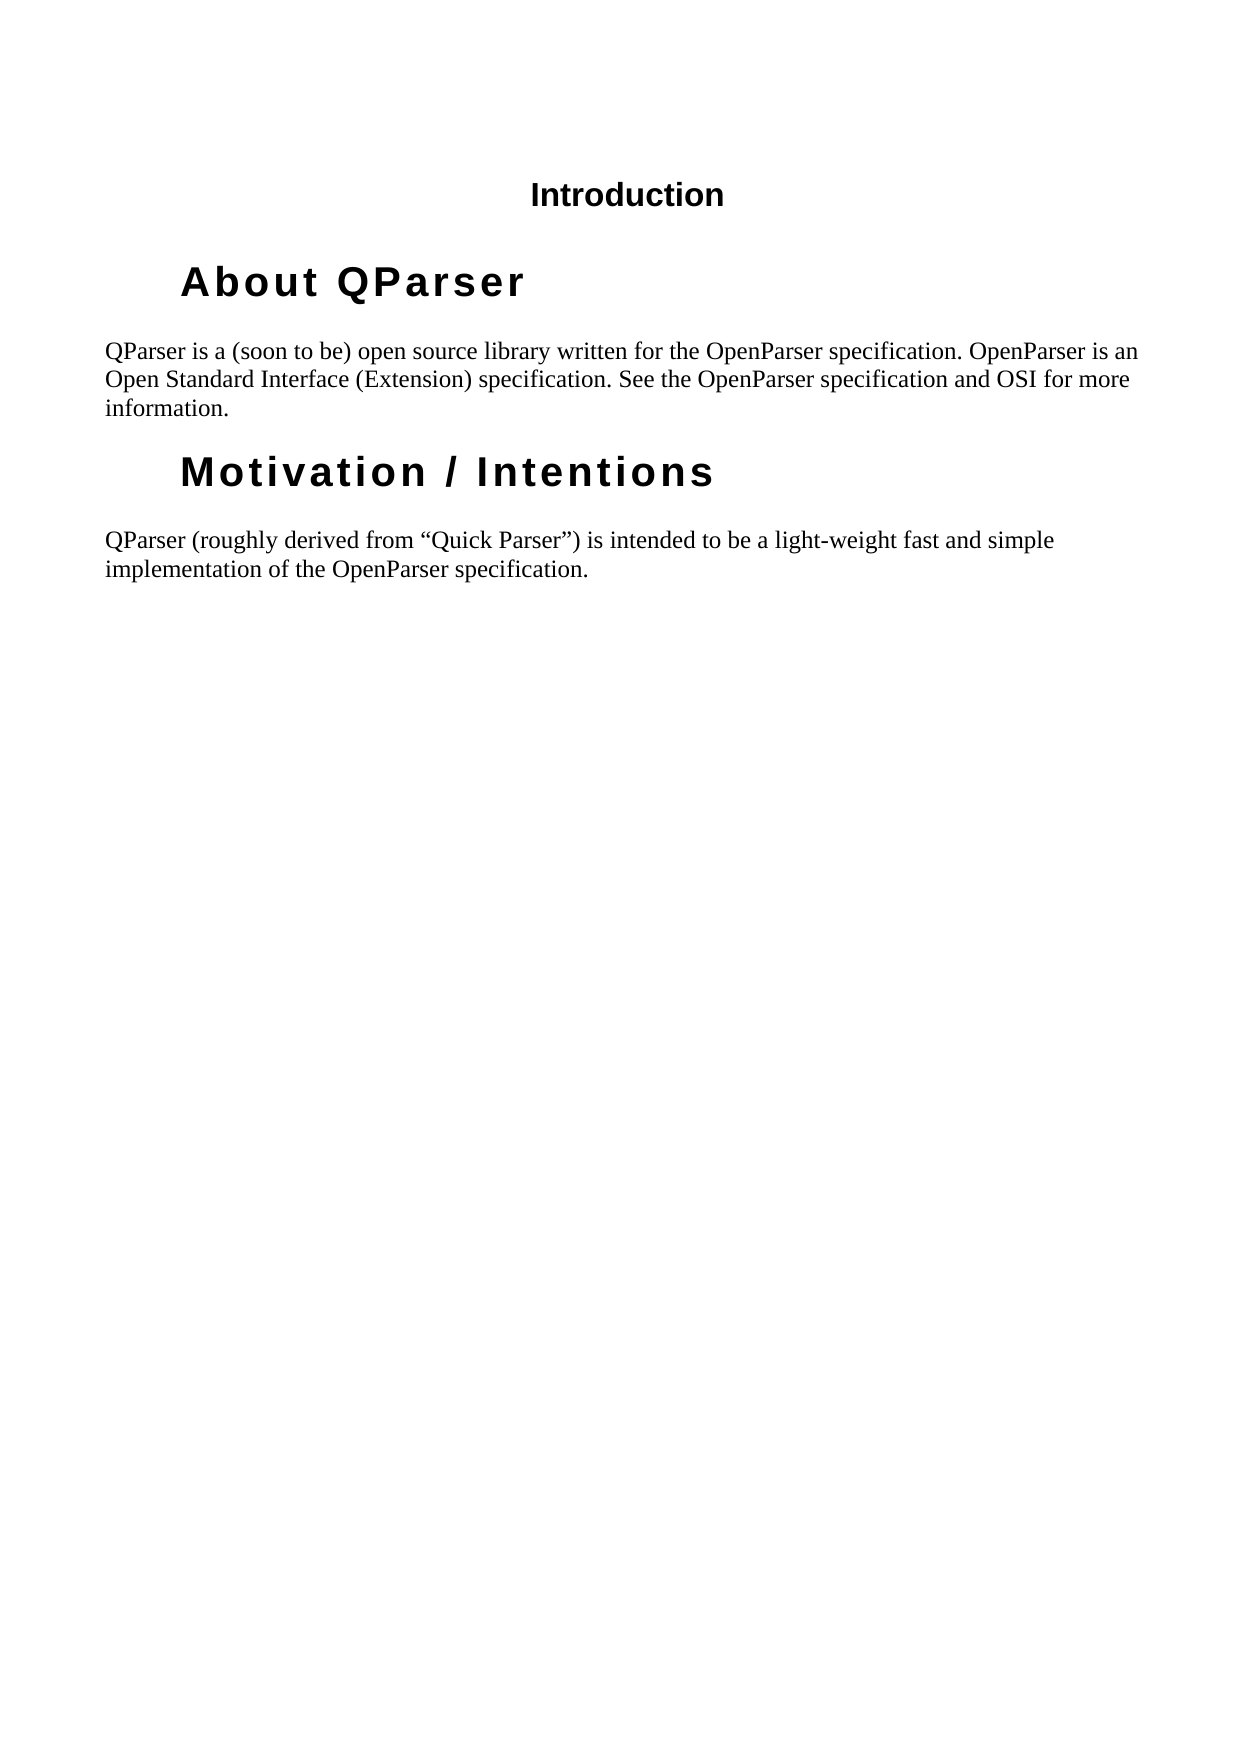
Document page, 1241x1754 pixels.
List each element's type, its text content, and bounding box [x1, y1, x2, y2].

text QParser (roughly derived from “Quick Parser”) is intended to be a light-weight fast and simple implementation of the OpenParser specification. [105, 525, 1150, 583]
subtitle About QParser [180, 258, 1150, 306]
text QParser is a (soon to be) open source library written for the OpenParser specification. OpenParser is an Open Standard Interface (Extension) specification. See the OpenParser specification and OSI for more information. [105, 336, 1150, 422]
subtitle Introduction [105, 175, 1150, 213]
subtitle Motivation / Intentions [180, 447, 1150, 495]
